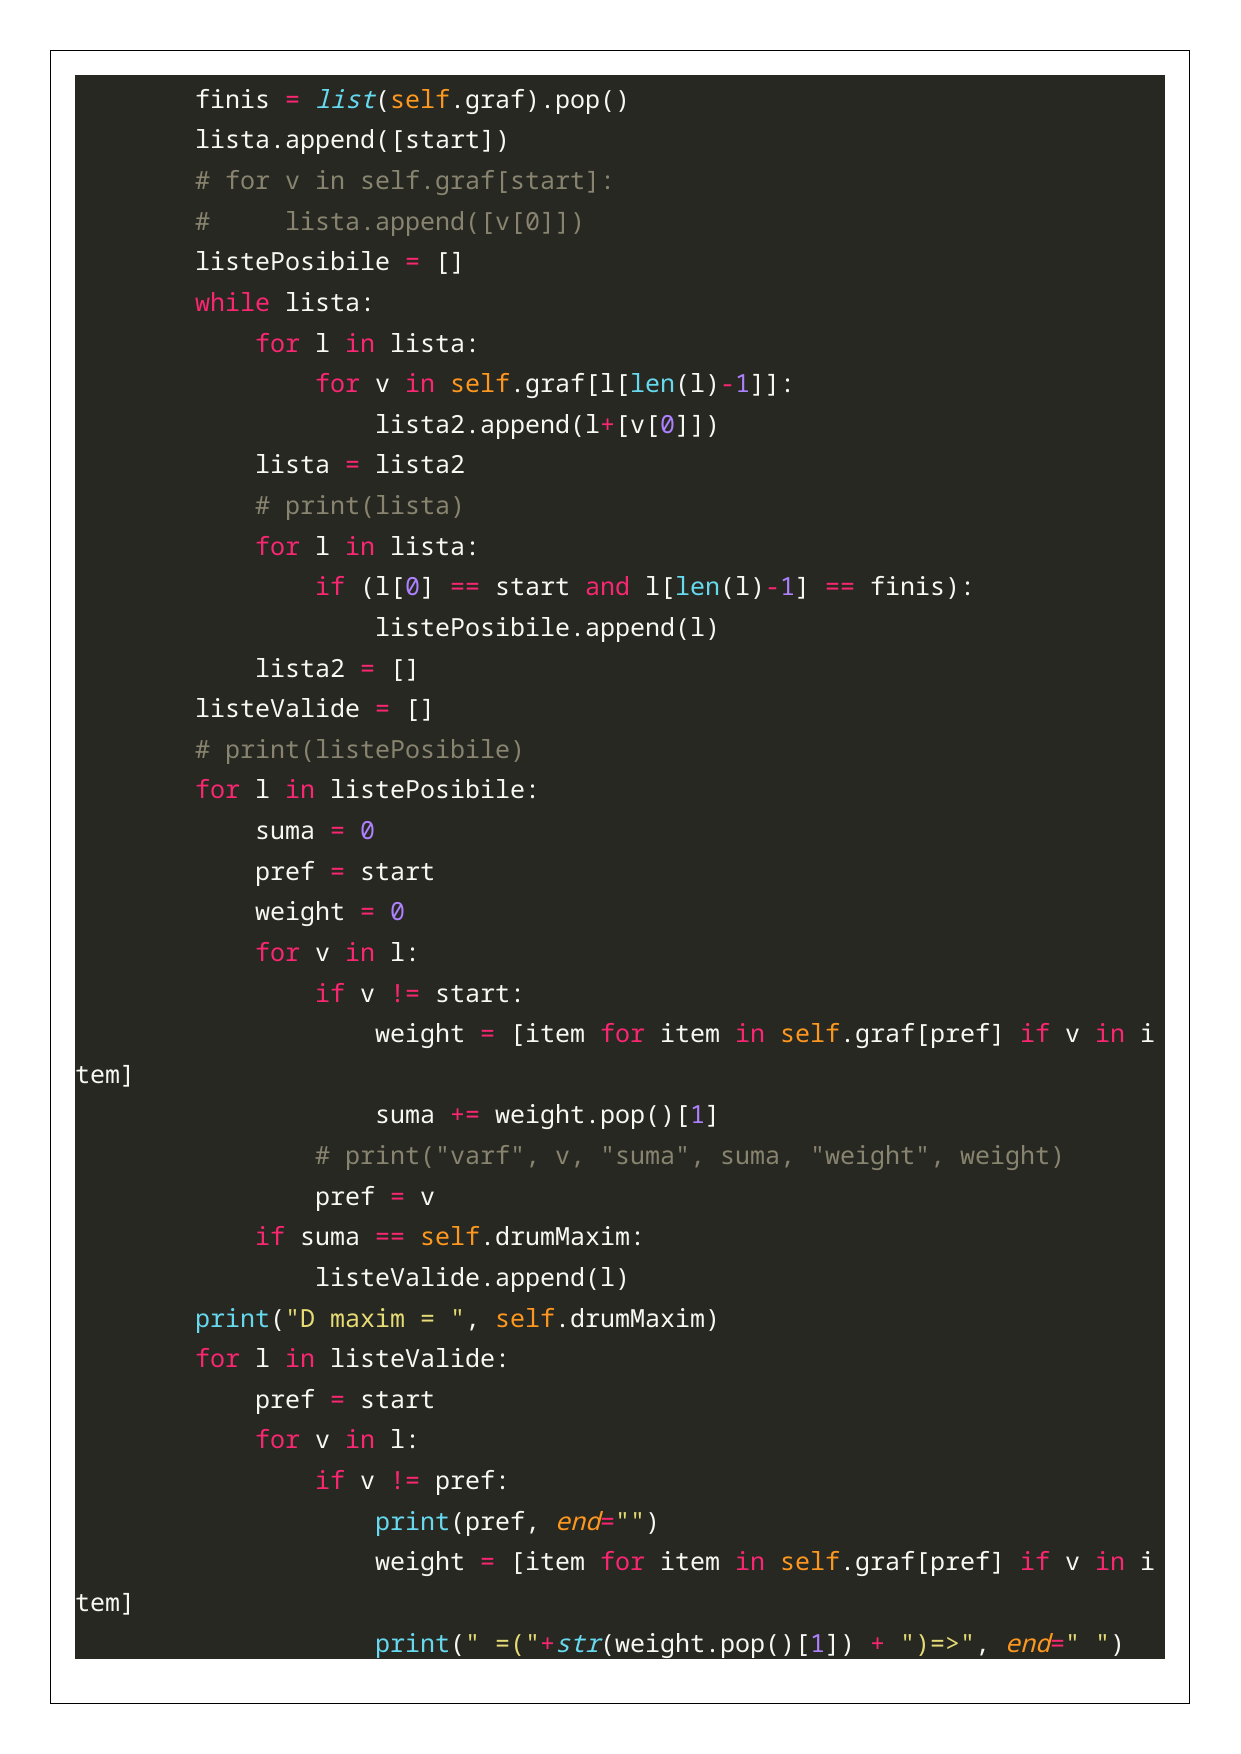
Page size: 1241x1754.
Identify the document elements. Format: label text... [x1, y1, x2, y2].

text pref = v [75, 1172, 1165, 1212]
text pref = start [75, 1375, 1165, 1416]
text for l in listeValide: [75, 1334, 1165, 1375]
text if (l[0] == start and l[len(l)-1] == finis): [75, 562, 1165, 603]
text # lista.append([v[0]]) [75, 197, 1165, 237]
text lista2.append(l+[v[0]]) [75, 400, 1165, 441]
text while lista: [75, 278, 1165, 319]
text listePosibile.append(l) [75, 603, 1165, 644]
text weight = 0 [75, 887, 1165, 928]
text for v in self.graf[l[len(l)-1]]: [75, 359, 1165, 400]
text # print("varf", v, "suma", suma, "weight", weight) [75, 1131, 1165, 1172]
text listeValide.append(l) [75, 1253, 1165, 1294]
text for l in lista: [75, 319, 1165, 359]
text weight = [item for item in self.graf[pref] if v in item] [75, 1009, 1165, 1091]
text listeValide = [] [75, 684, 1165, 725]
text weight = [item for item in self.graf[pref] if v in item] [75, 1537, 1165, 1619]
text print(" =("+str(weight.pop()[1]) + ")=>", end=" ") [75, 1619, 1165, 1659]
text lista = lista2 [75, 441, 1165, 481]
text pref = start [75, 847, 1165, 887]
text finis = list(self.graf).pop() [75, 75, 1165, 116]
text print("D maxim = ", self.drumMaxim) [75, 1294, 1165, 1334]
text if v != pref: [75, 1456, 1165, 1497]
text suma = 0 [75, 806, 1165, 847]
text for l in lista: [75, 522, 1165, 562]
text listePosibile = [] [75, 237, 1165, 278]
text for l in listePosibile: [75, 766, 1165, 806]
text # print(listePosibile) [75, 725, 1165, 766]
text for v in l: [75, 1416, 1165, 1456]
text for v in l: [75, 928, 1165, 969]
text lista2 = [] [75, 644, 1165, 684]
text suma += weight.pop()[1] [75, 1091, 1165, 1131]
text if v != start: [75, 969, 1165, 1009]
text lista.append([start]) [75, 116, 1165, 156]
text # for v in self.graf[start]: [75, 156, 1165, 197]
text if suma == self.drumMaxim: [75, 1212, 1165, 1253]
text print(pref, end="") [75, 1497, 1165, 1537]
text # print(lista) [75, 481, 1165, 522]
